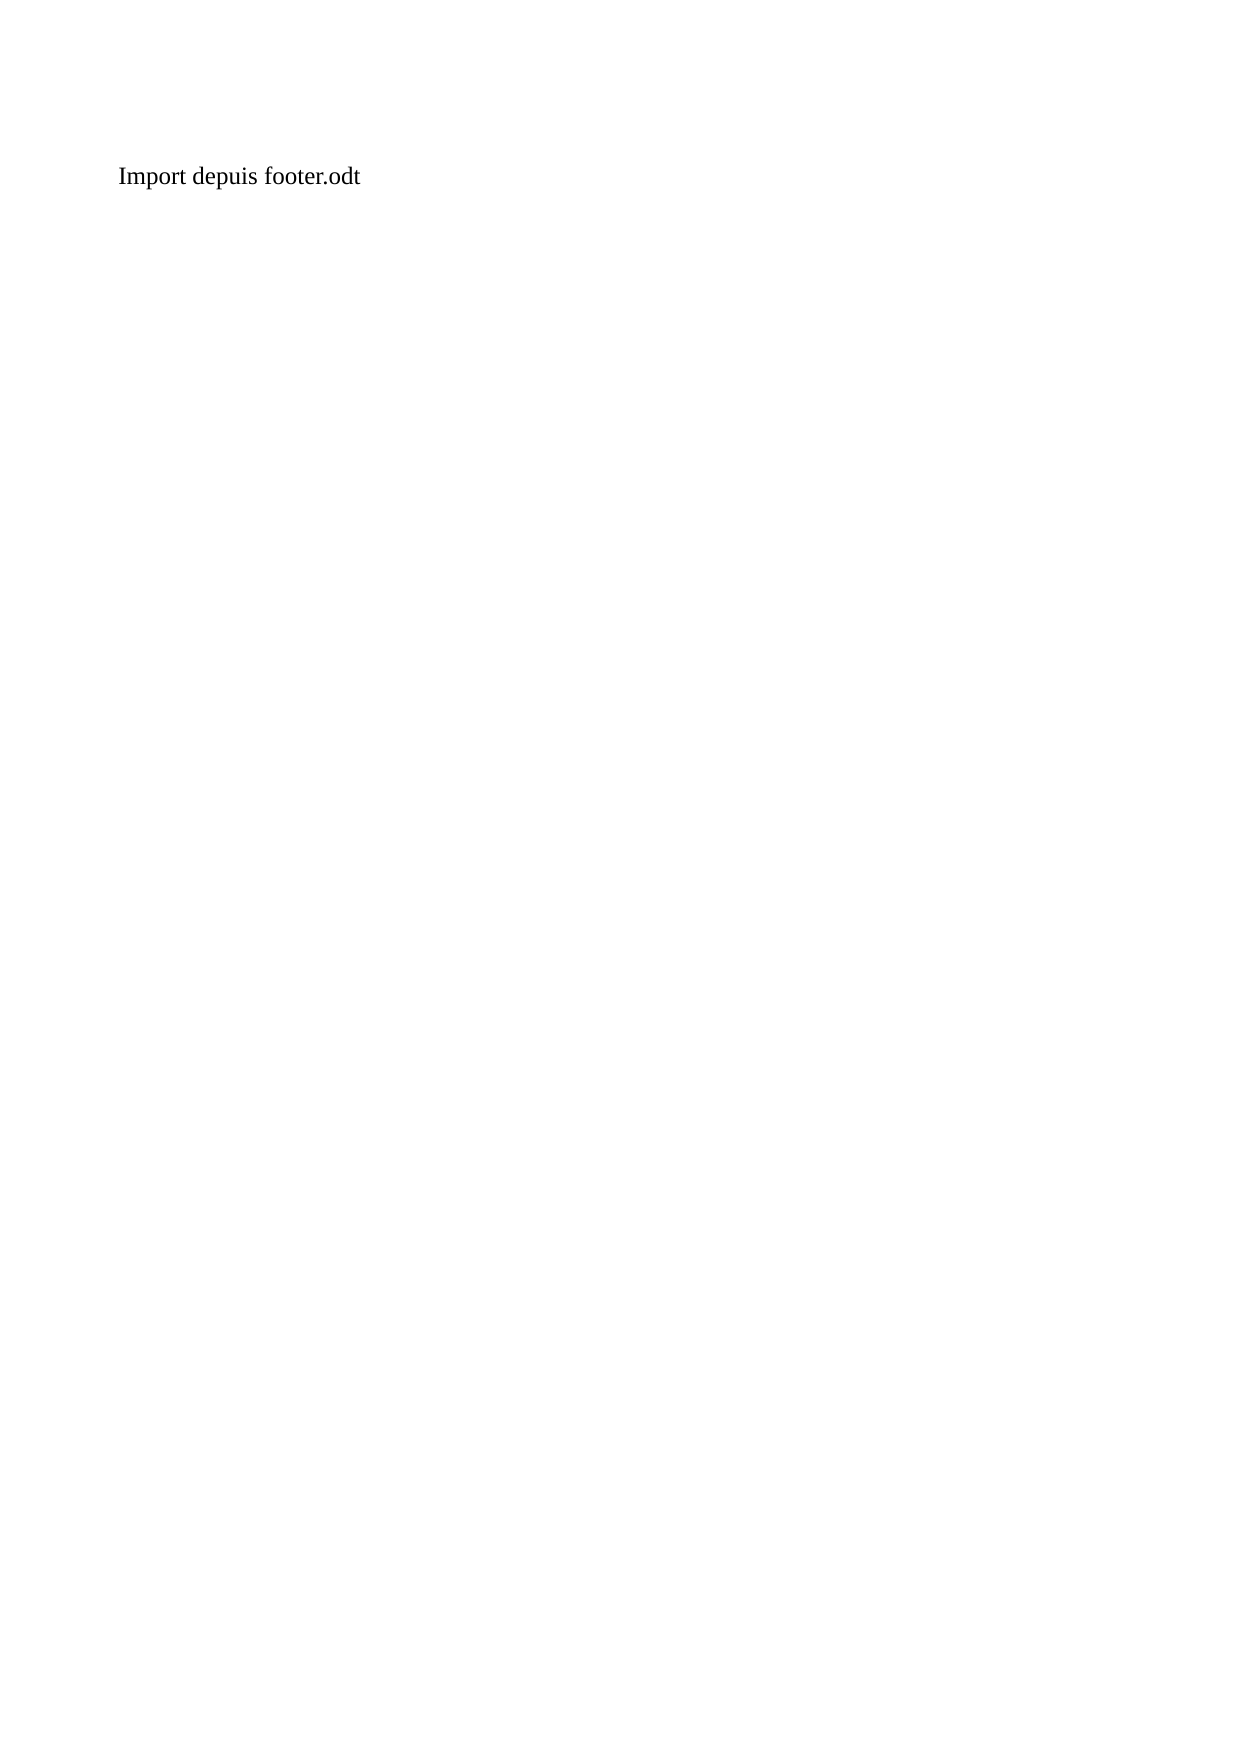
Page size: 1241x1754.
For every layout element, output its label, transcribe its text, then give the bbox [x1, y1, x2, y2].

text Import depuis footer.odt [118, 161, 1131, 190]
